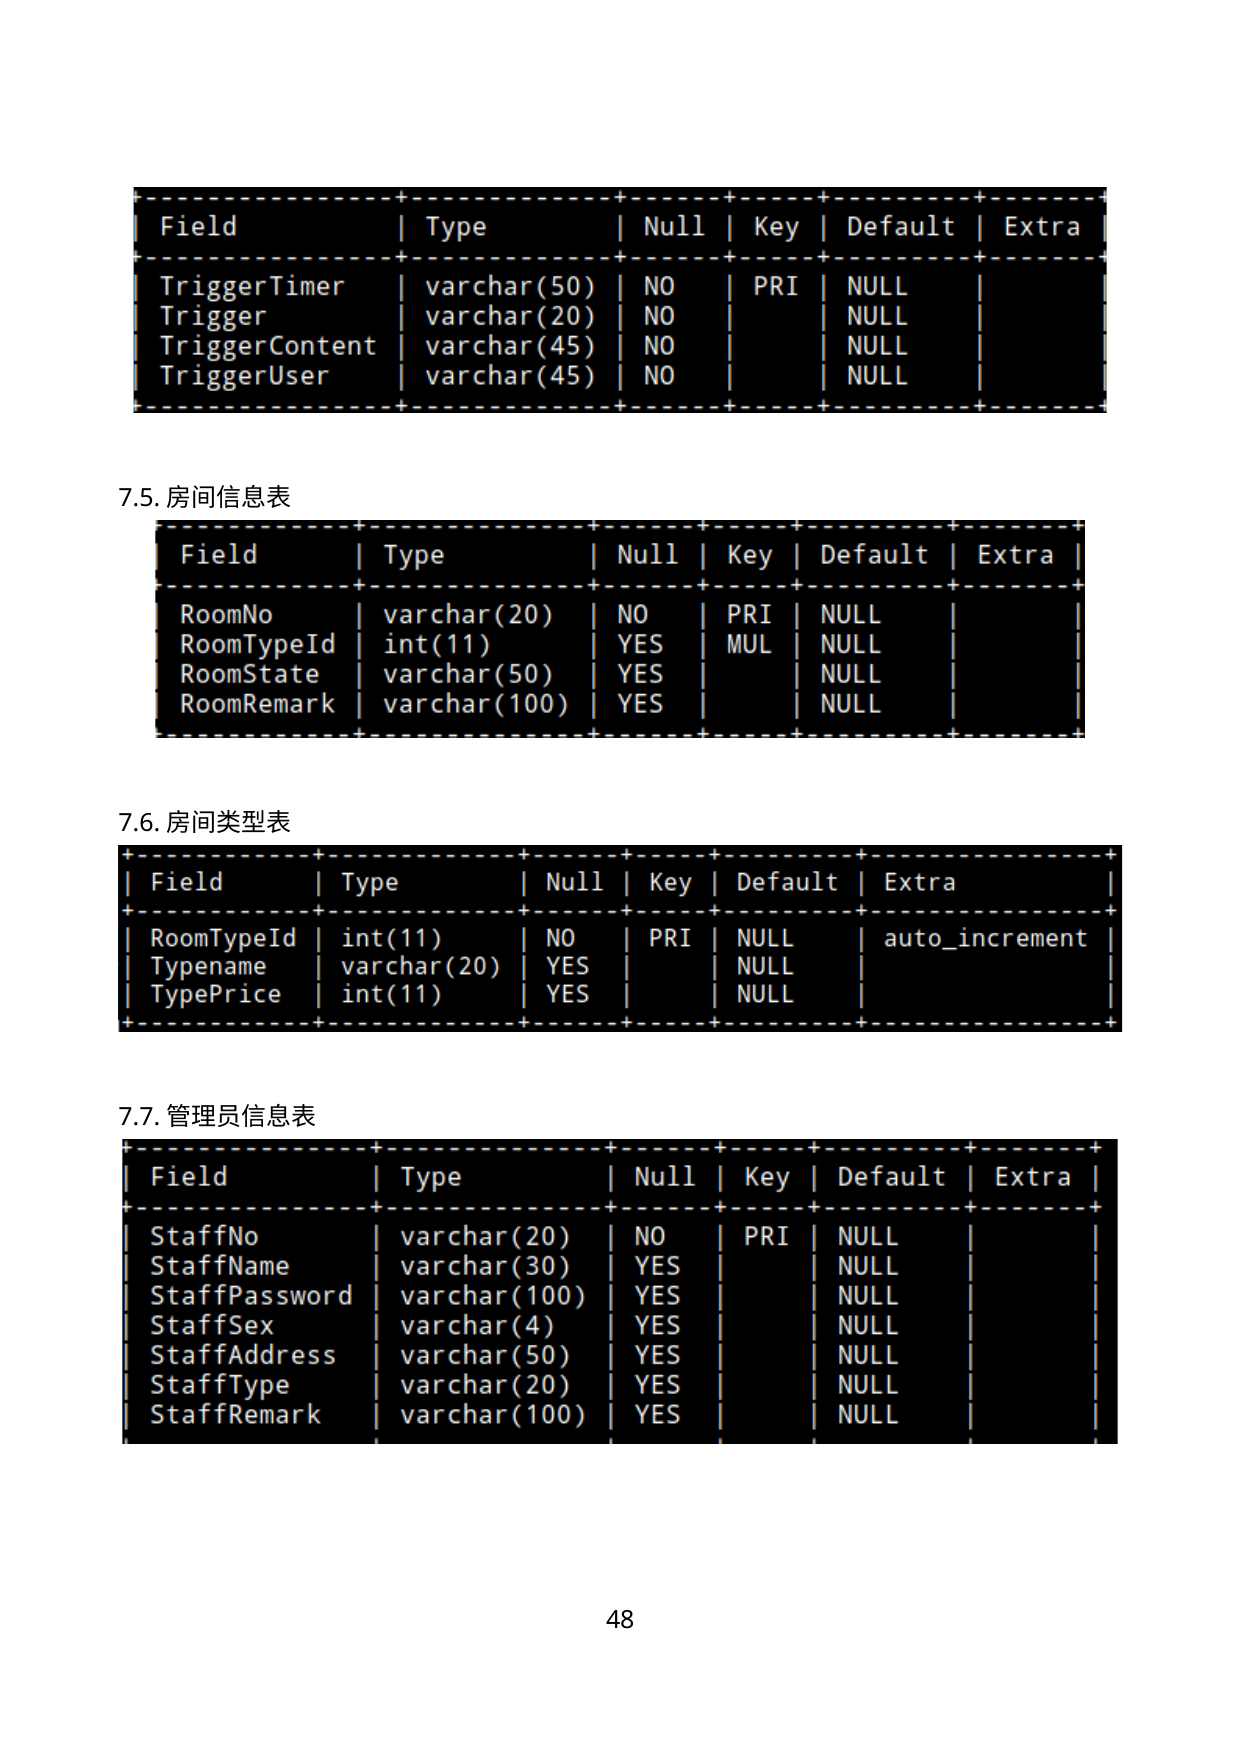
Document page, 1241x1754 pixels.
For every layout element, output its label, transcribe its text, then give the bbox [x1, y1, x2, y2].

picture [118, 845, 1123, 1032]
picture [122, 1139, 1118, 1444]
picture [133, 187, 1107, 413]
picture [155, 520, 1085, 738]
subtitle 房间信息表 [118, 477, 1122, 513]
subtitle 管理员信息表 [118, 1096, 1122, 1132]
subtitle 房间类型表 [118, 802, 1122, 838]
